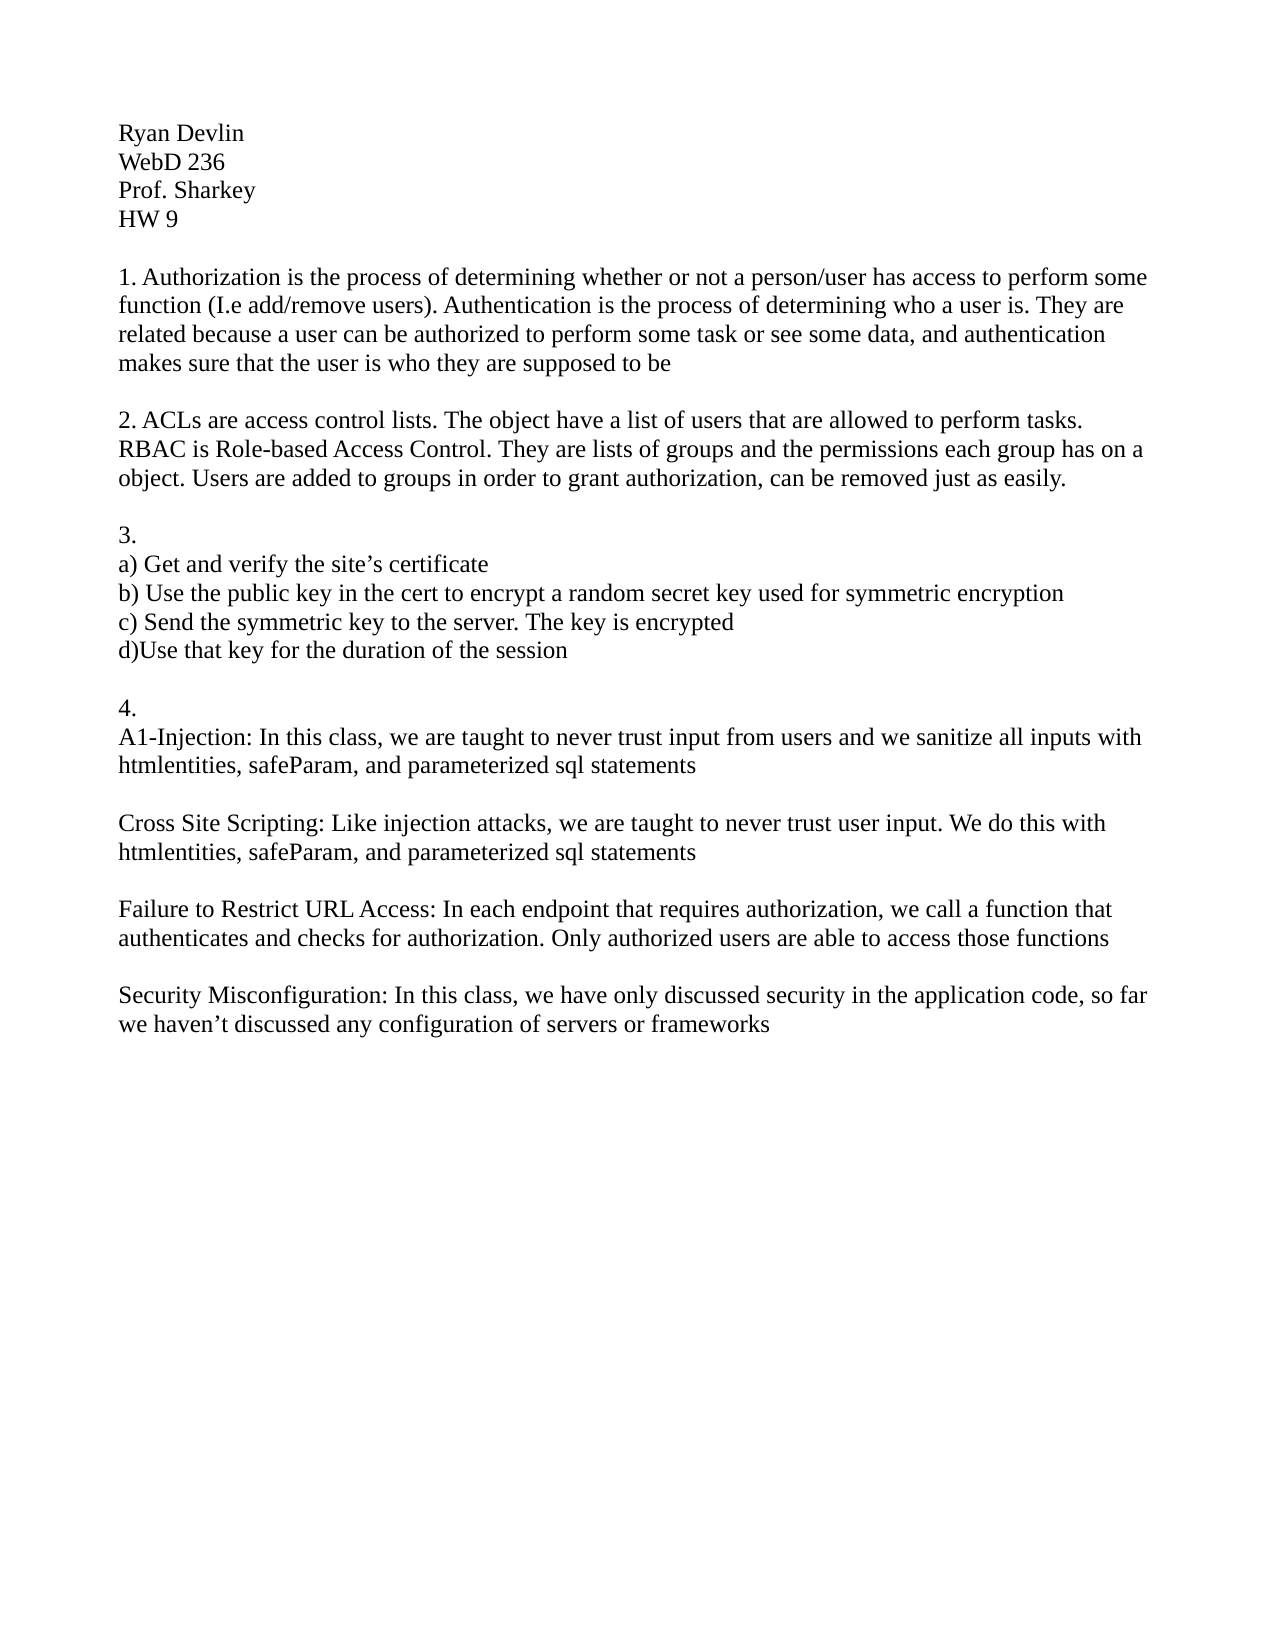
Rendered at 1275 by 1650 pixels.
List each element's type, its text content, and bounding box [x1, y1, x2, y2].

text Security Misconfiguration: In this class, we have only discussed security in the application code, so far we haven’t discussed any configuration of servers or frameworks [118, 981, 1157, 1038]
text Cross Site Scripting: Like injection attacks, we are taught to never trust user input. We do this with htmlentities, safeParam, and parameterized sql statements [118, 808, 1157, 866]
text d)Use that key for the duration of the session [118, 636, 1157, 664]
text 4. [118, 693, 1157, 722]
text a) Get and verify the site’s certificate [118, 549, 1157, 578]
text Ryan Devlin [118, 118, 1157, 147]
text Prof. Sharkey [118, 176, 1157, 204]
text c) Send the symmetric key to the server. The key is encrypted [118, 607, 1157, 636]
text A1-Injection: In this class, we are taught to never trust input from users and we sanitize all inputs with htmlentities, safeParam, and parameterized sql statements [118, 722, 1157, 779]
text 2. ACLs are access control lists. The object have a list of users that are allowed to perform tasks. RBAC is Role-based Access Control. They are lists of groups and the permissions each group has on a object. Users are added to groups in order to grant authorization, can be removed just as easily. [118, 406, 1157, 492]
text Failure to Restrict URL Access: In each endpoint that requires authorization, we call a function that authenticates and checks for authorization. Only authorized users are able to access those functions [118, 894, 1157, 952]
text 1. Authorization is the process of determining whether or not a person/user has access to perform some function (I.e add/remove users). Authentication is the process of determining who a user is. They are related because a user can be authorized to perform some task or see some data, and authentication makes sure that the user is who they are supposed to be [118, 262, 1157, 377]
text WebD 236 [118, 147, 1157, 176]
text b) Use the public key in the cert to encrypt a random secret key used for symmetric encryption [118, 578, 1157, 607]
text 3. [118, 521, 1157, 549]
text HW 9 [118, 204, 1157, 233]
